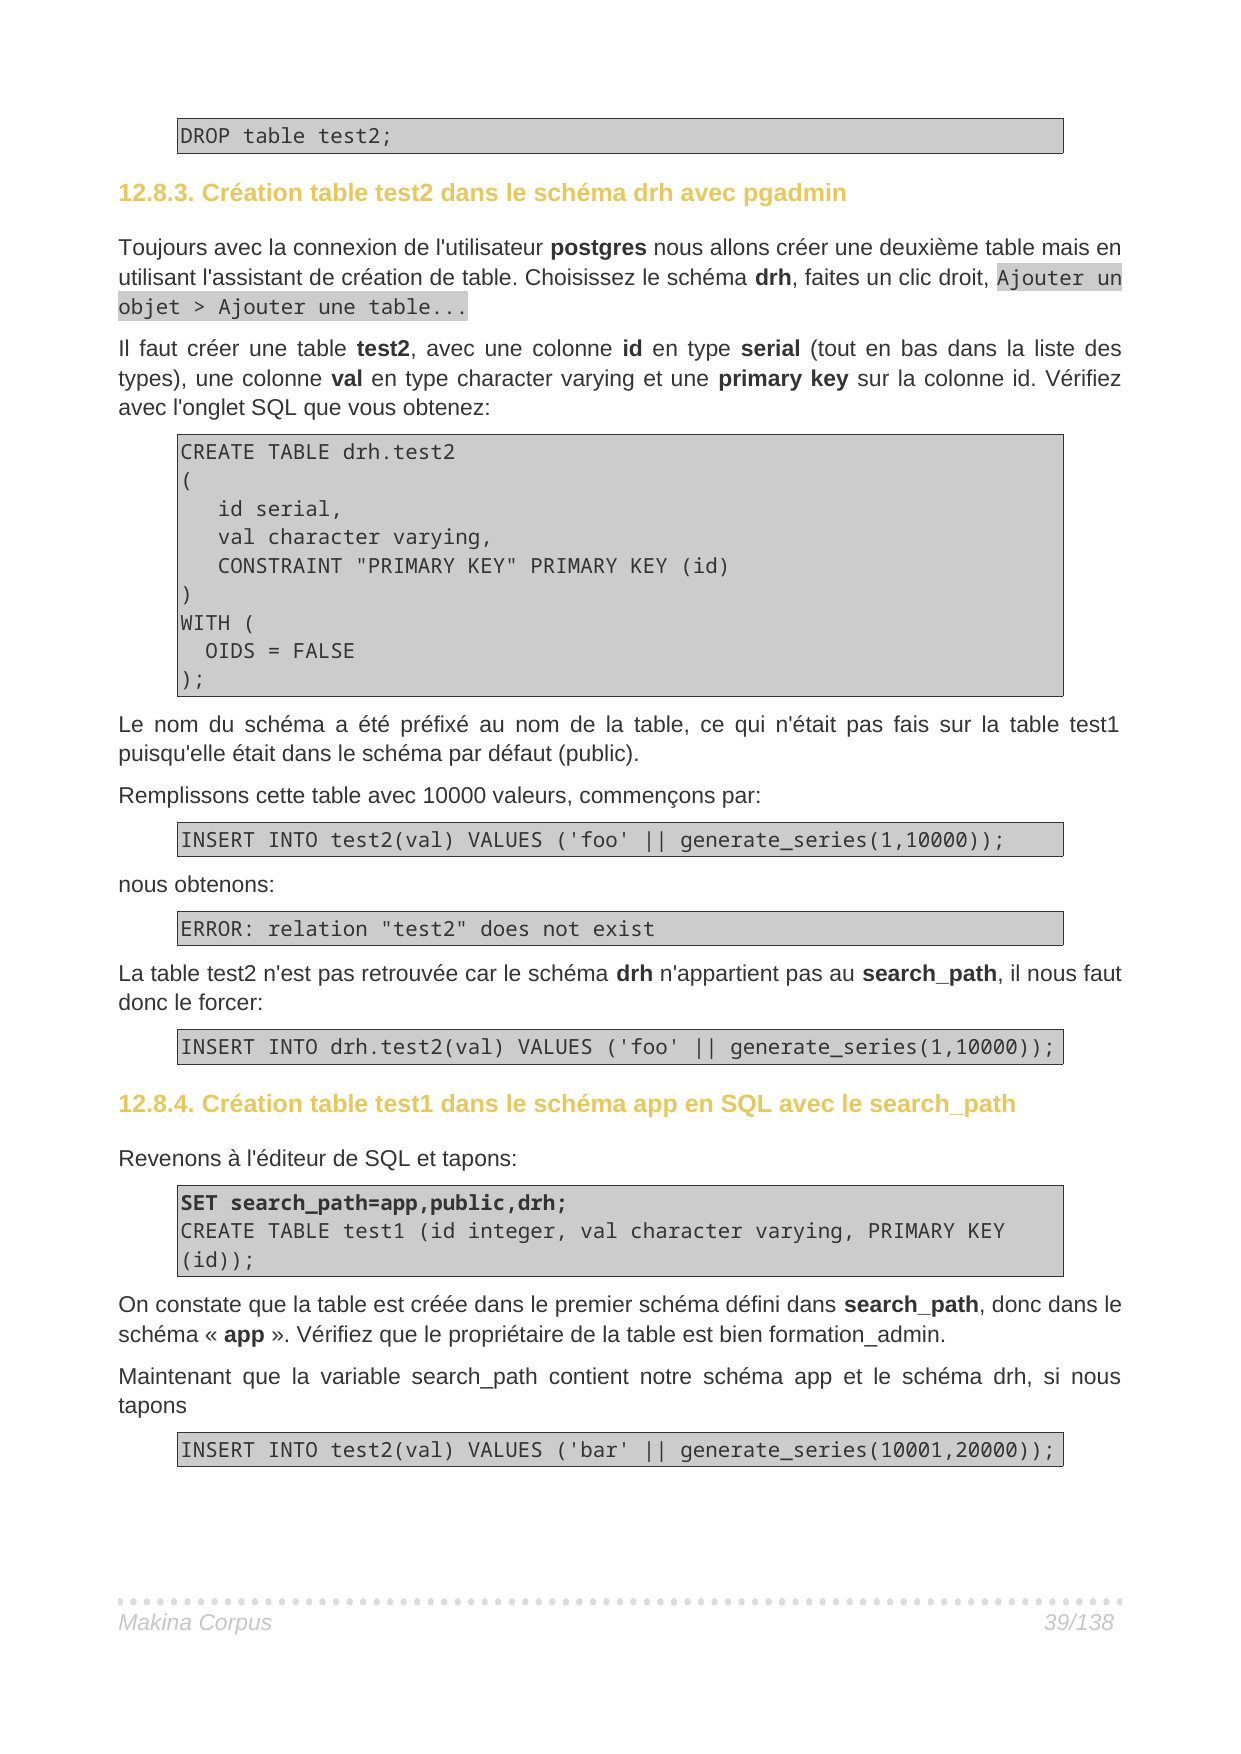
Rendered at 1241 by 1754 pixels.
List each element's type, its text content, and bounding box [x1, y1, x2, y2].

text INSERT INTO test2(val) VALUES ('bar' || generate_series(10001,20000)); [178, 1433, 1063, 1466]
text SET search_path=app,public,drh; [178, 1186, 1063, 1214]
text On constate que la table est créée dans le premier schéma défini dans search_path, donc dans le schéma « app ». Vérifiez que le propriétaire de la table est bien formation_admin. [118, 1289, 1122, 1348]
text DROP table test2; [178, 119, 1063, 153]
picture [118, 1593, 1123, 1610]
text Remplissons cette table avec 10000 valeurs, commençons par: [118, 780, 1122, 809]
text ); [178, 661, 1063, 696]
text CONSTRAINT "PRIMARY KEY" PRIMARY KEY (id) [178, 548, 1063, 576]
text La table test2 n'est pas retrouvée car le schéma drh n'appartient pas au search_path, il nous faut donc le forcer: [118, 958, 1122, 1017]
text nous obtenons: [118, 869, 1122, 898]
text ) [178, 576, 1063, 604]
text OIDS = FALSE [178, 633, 1063, 661]
text INSERT INTO drh.test2(val) VALUES ('foo' || generate_series(1,10000)); [178, 1030, 1063, 1064]
text Le nom du schéma a été préfixé au nom de la table, ce qui n'était pas fais sur la table test1 puisqu'elle était dans le schéma par défaut (public). [118, 708, 1122, 767]
text CREATE TABLE drh.test2 [178, 435, 1063, 462]
text WITH ( [178, 604, 1063, 633]
text id serial, [178, 491, 1063, 519]
text Toujours avec la connexion de l'utilisateur postgres nous allons créer une deuxième table mais en utilisant l'assistant de création de table. Choisissez le schéma drh, faites un clic droit, Ajouter un objet > Ajouter une table... [118, 232, 1122, 321]
text INSERT INTO test2(val) VALUES ('foo' || generate_series(1,10000)); [178, 823, 1063, 856]
subtitle Création table test2 dans le schéma drh avec pgadmin [118, 178, 1122, 207]
text Revenons à l'éditeur de SQL et tapons: [118, 1143, 1122, 1173]
subtitle Création table test1 dans le schéma app en SQL avec le search_path [118, 1089, 1122, 1118]
text val character varying, [178, 519, 1063, 548]
text CREATE TABLE test1 (id integer, val character varying, PRIMARY KEY (id)); [178, 1214, 1063, 1276]
text ( [178, 462, 1063, 491]
text ERROR: relation "test2" does not exist [178, 912, 1063, 945]
text Il faut créer une table test2, avec une colonne id en type serial (tout en bas dans la liste des types), une colonne val en type character varying et une primary key sur la colonne id. Vérifiez avec l'onglet SQL que vous obtenez: [118, 333, 1122, 421]
text Maintenant que la variable search_path contient notre schéma app et le schéma drh, si nous tapons [118, 1361, 1122, 1419]
